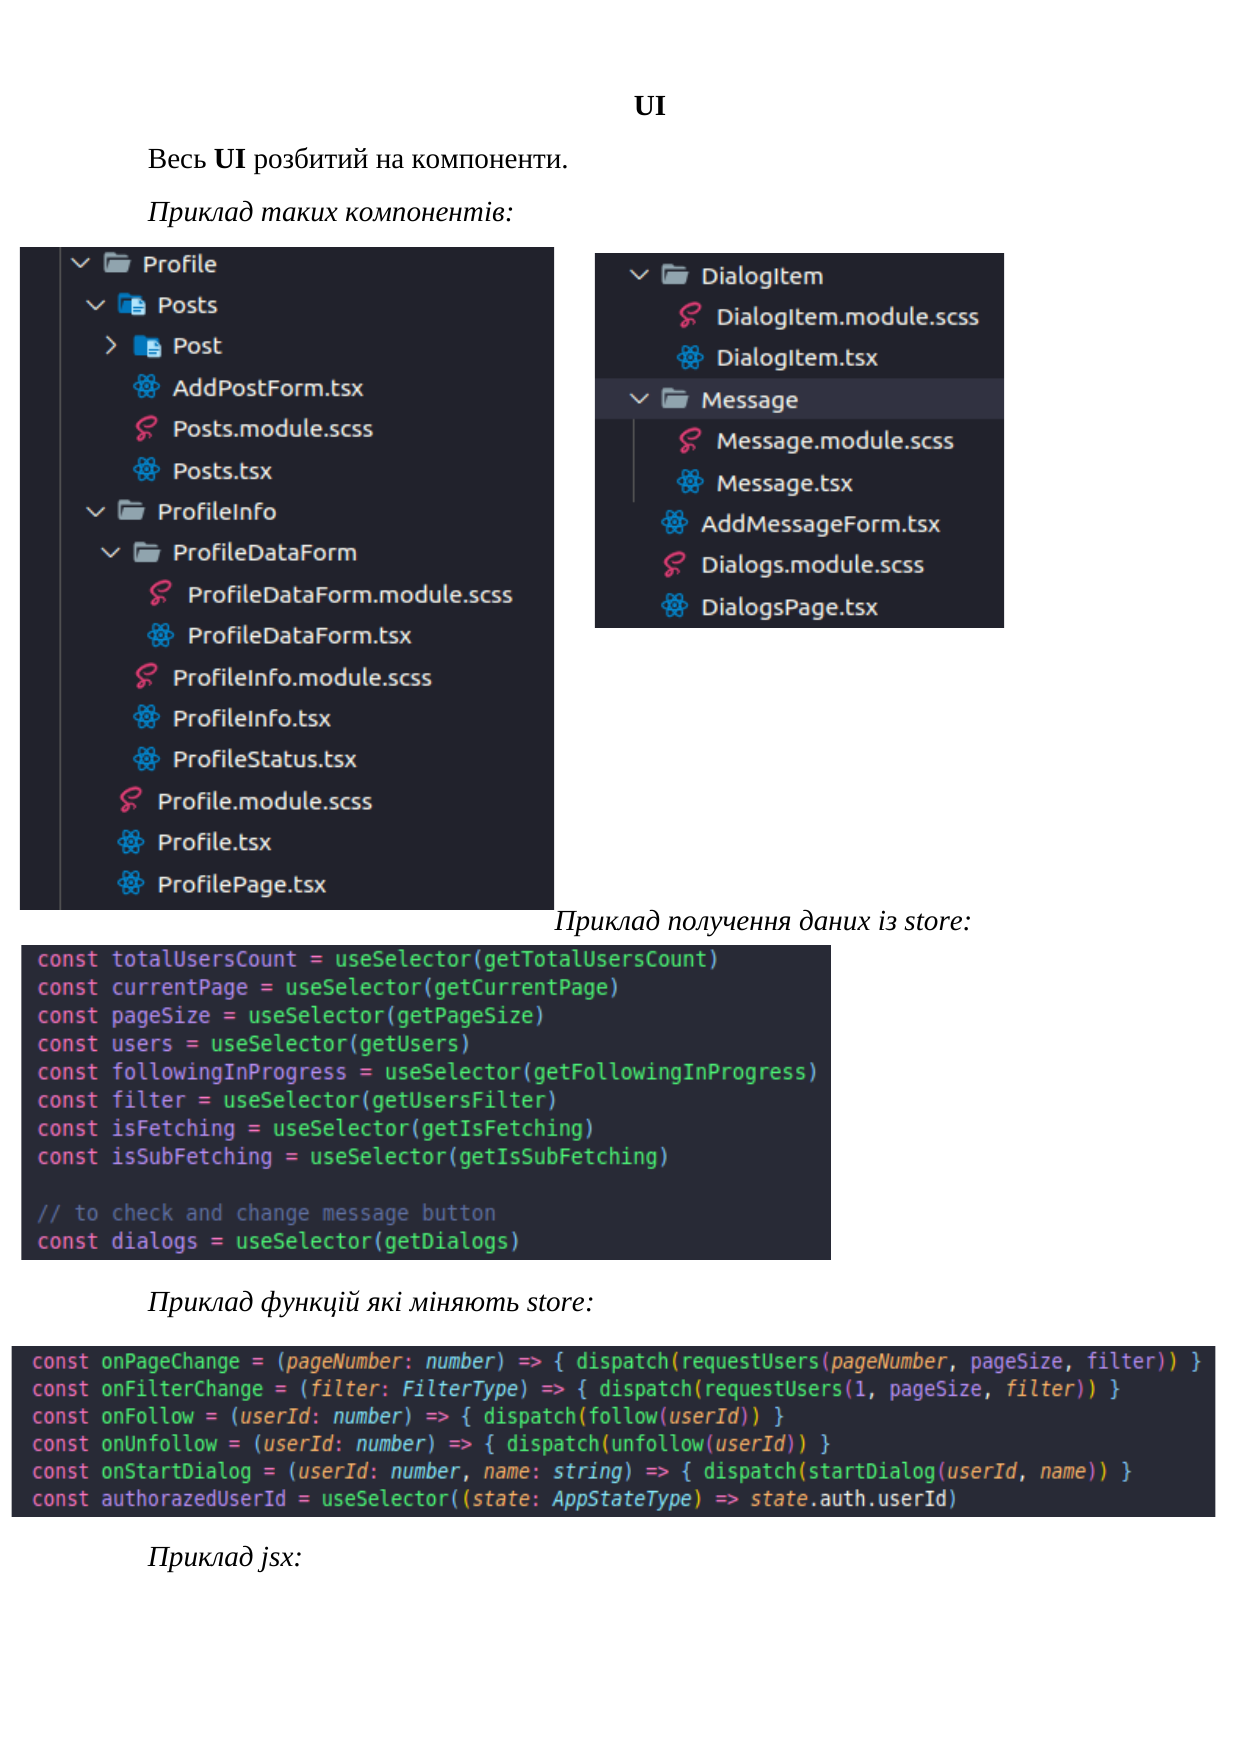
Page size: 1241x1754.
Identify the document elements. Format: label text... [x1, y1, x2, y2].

text Приклад функцій які міняють store: [148, 1284, 1152, 1318]
picture [19, 247, 555, 910]
text UI [148, 88, 1152, 122]
picture [21, 945, 831, 1260]
text Приклад jsx: [148, 1517, 1152, 1572]
text Весь UI розбитий на компоненти. [148, 141, 1152, 175]
picture [11, 1346, 1216, 1517]
text [148, 1337, 1152, 1346]
text Приклад получення даних із store: [148, 903, 1152, 937]
picture [594, 253, 1005, 628]
text Приклад таких компонентів: [148, 194, 1152, 228]
